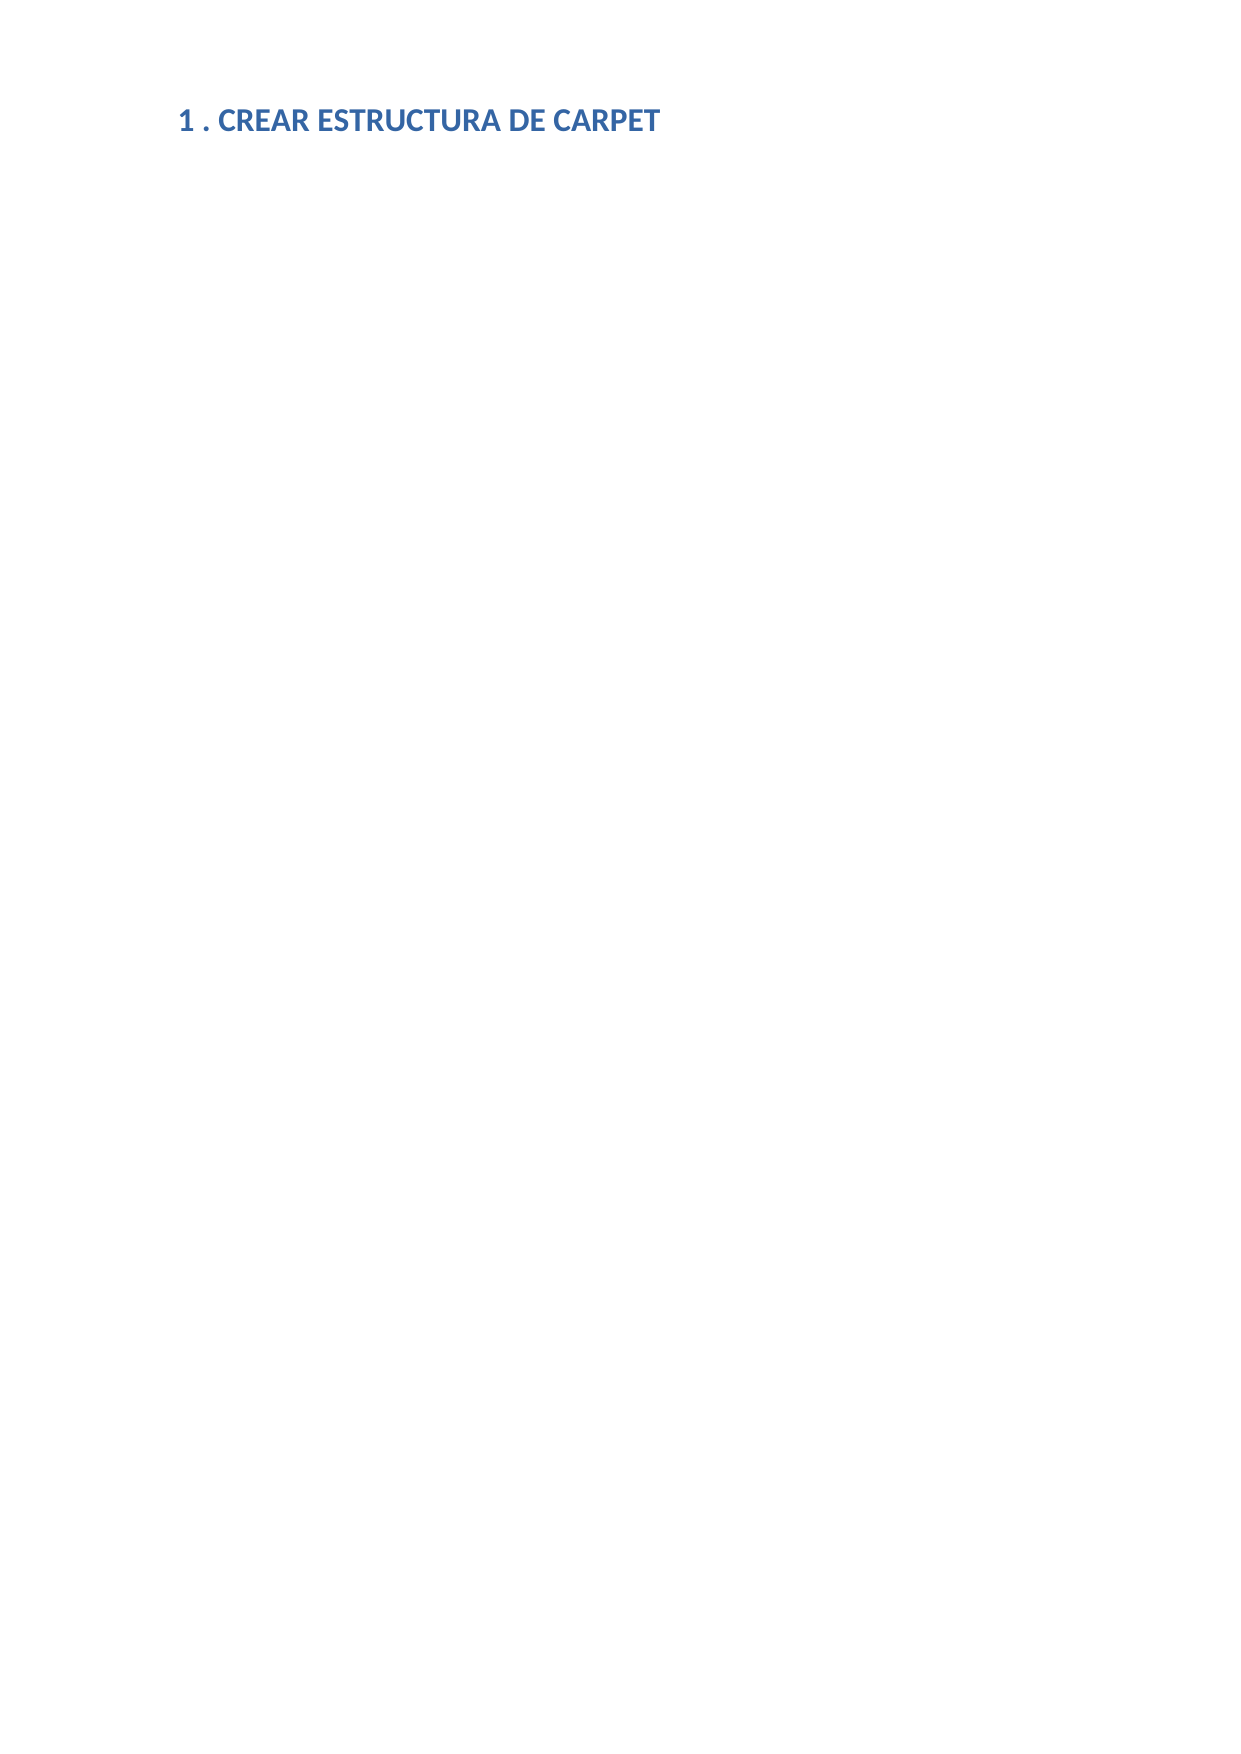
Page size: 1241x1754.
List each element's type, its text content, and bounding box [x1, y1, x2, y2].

text 1 . Crear estructura de carpet [177, 99, 1063, 139]
